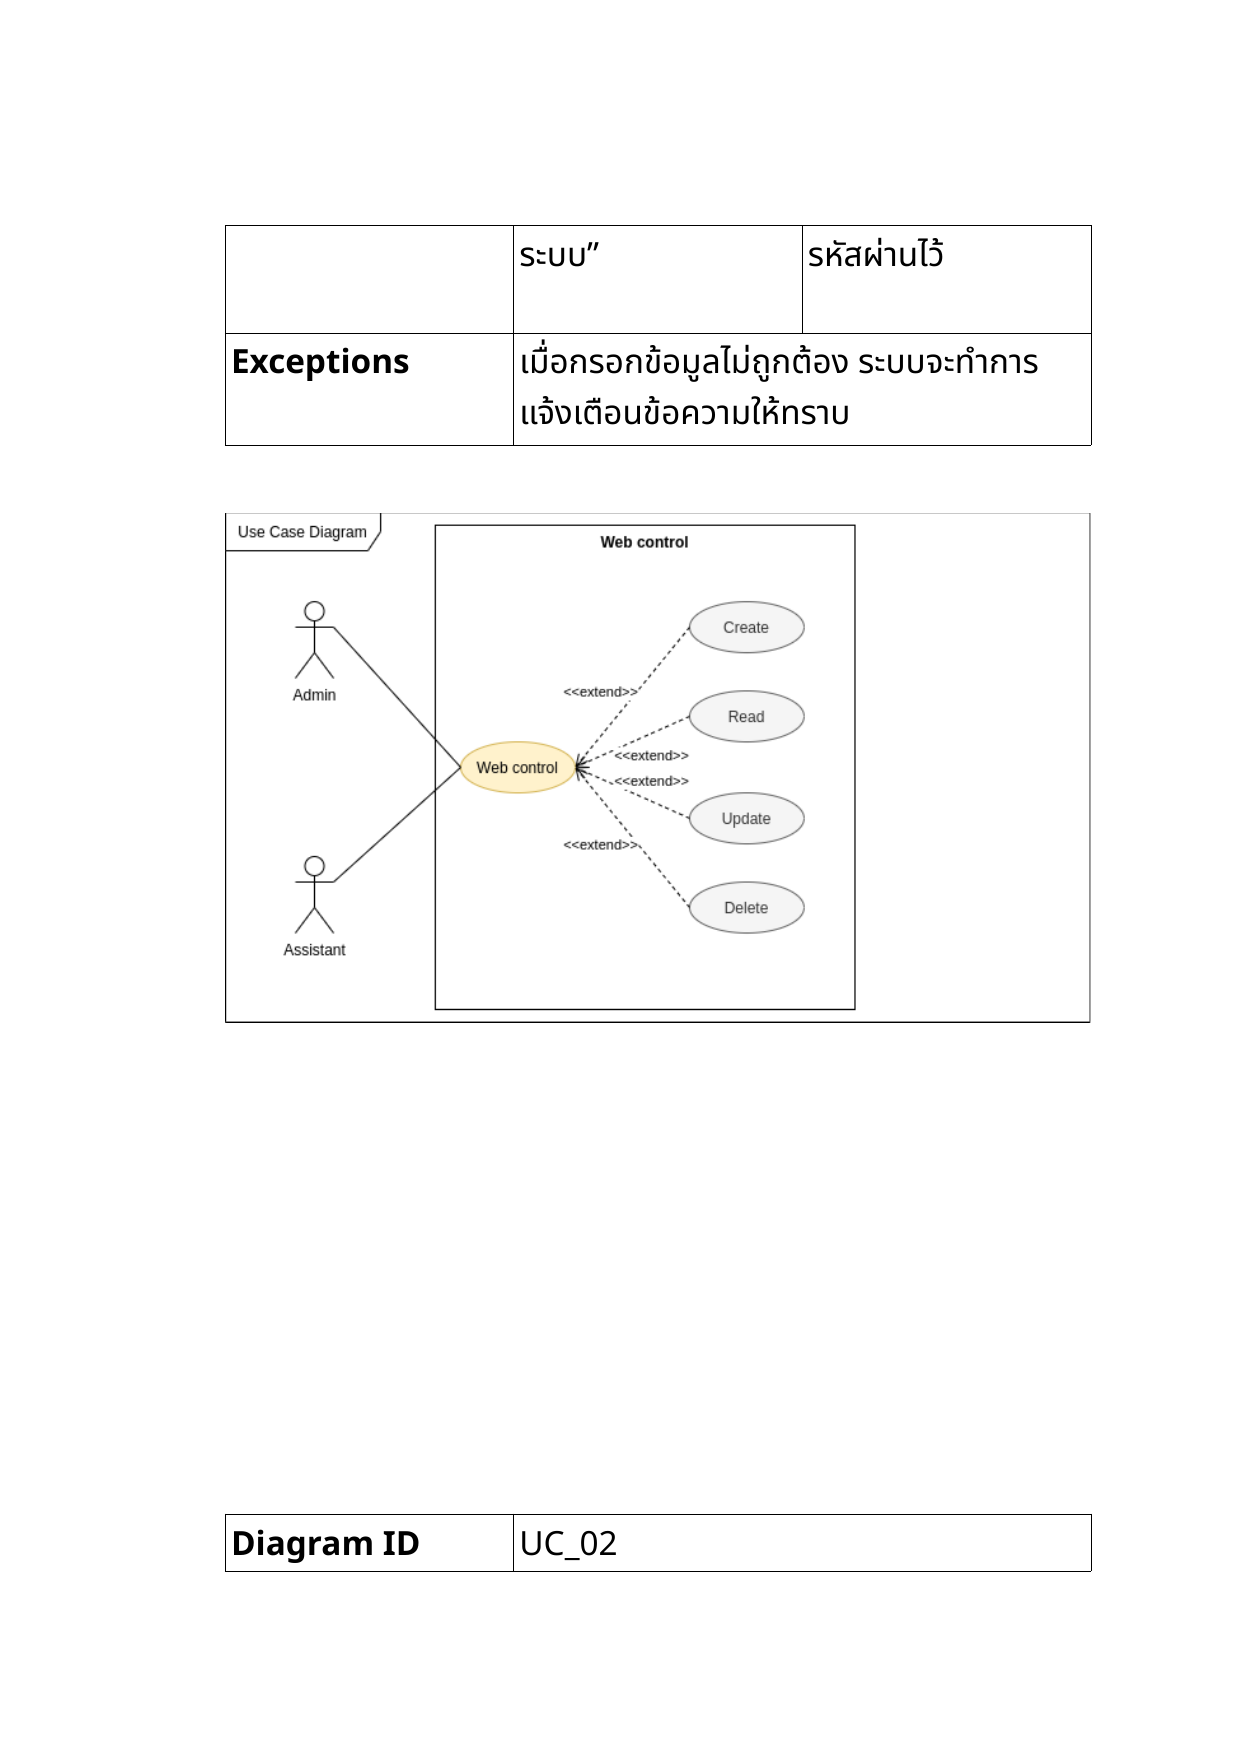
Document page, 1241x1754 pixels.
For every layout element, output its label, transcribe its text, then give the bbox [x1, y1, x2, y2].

table_cell [226, 226, 513, 332]
table_cell รหัสผ่านไว้ [803, 226, 1091, 332]
picture [225, 513, 1091, 1023]
table_cell ระบบ” [514, 226, 802, 332]
table_cell Exceptions [226, 334, 513, 445]
table_header UC_02 [514, 1515, 1091, 1571]
table_cell เมื่อกรอกข้อมูลไม่ถูกต้อง ระบบจะทำการแจ้งเตือนข้อความให้ทราบ [514, 334, 1091, 445]
table_header Diagram ID [226, 1515, 513, 1571]
